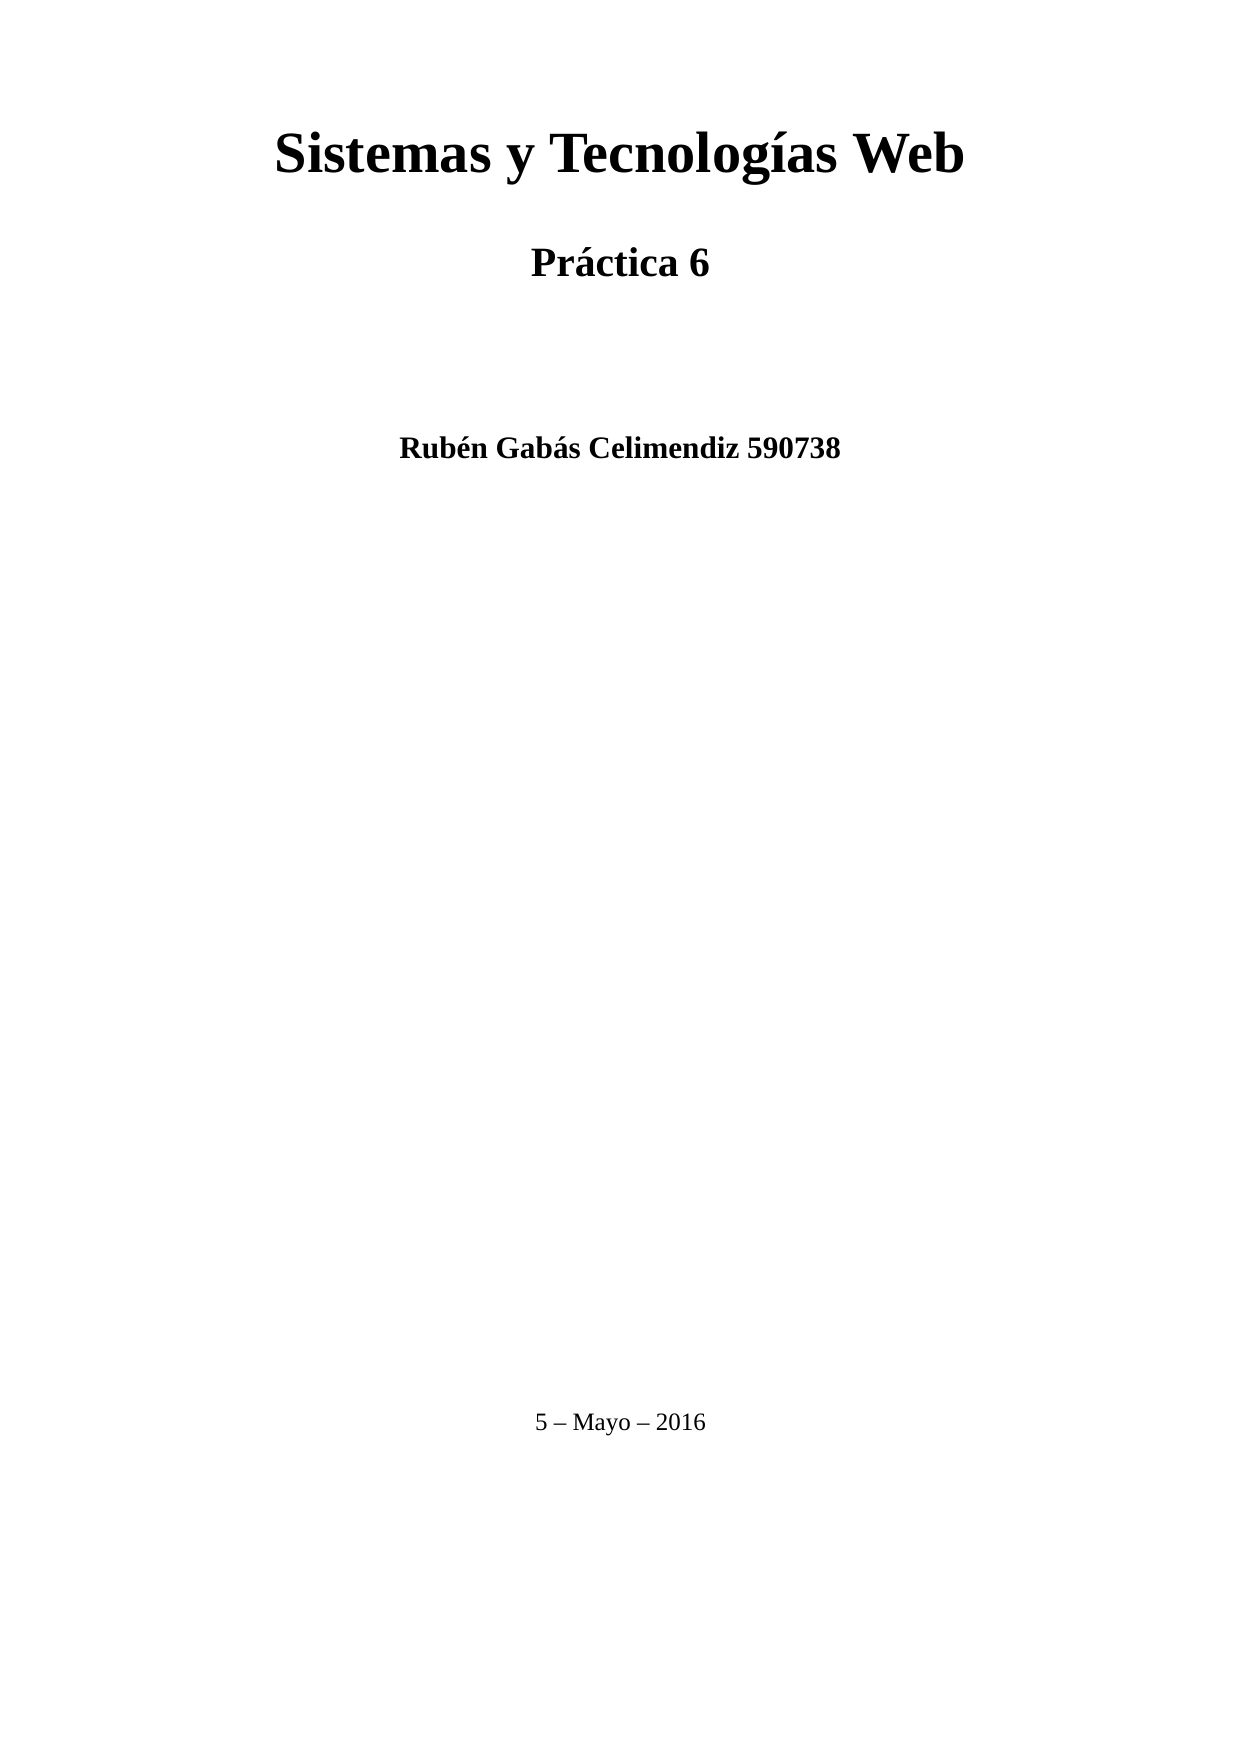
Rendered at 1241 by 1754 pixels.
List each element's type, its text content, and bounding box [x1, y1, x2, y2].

text Rubén Gabás Celimendiz 590738 [118, 429, 1122, 466]
text 5 – Mayo – 2016 [118, 1407, 1122, 1436]
text Práctica 6 [118, 238, 1122, 286]
text Sistemas y Tecnologías Web [118, 118, 1122, 185]
